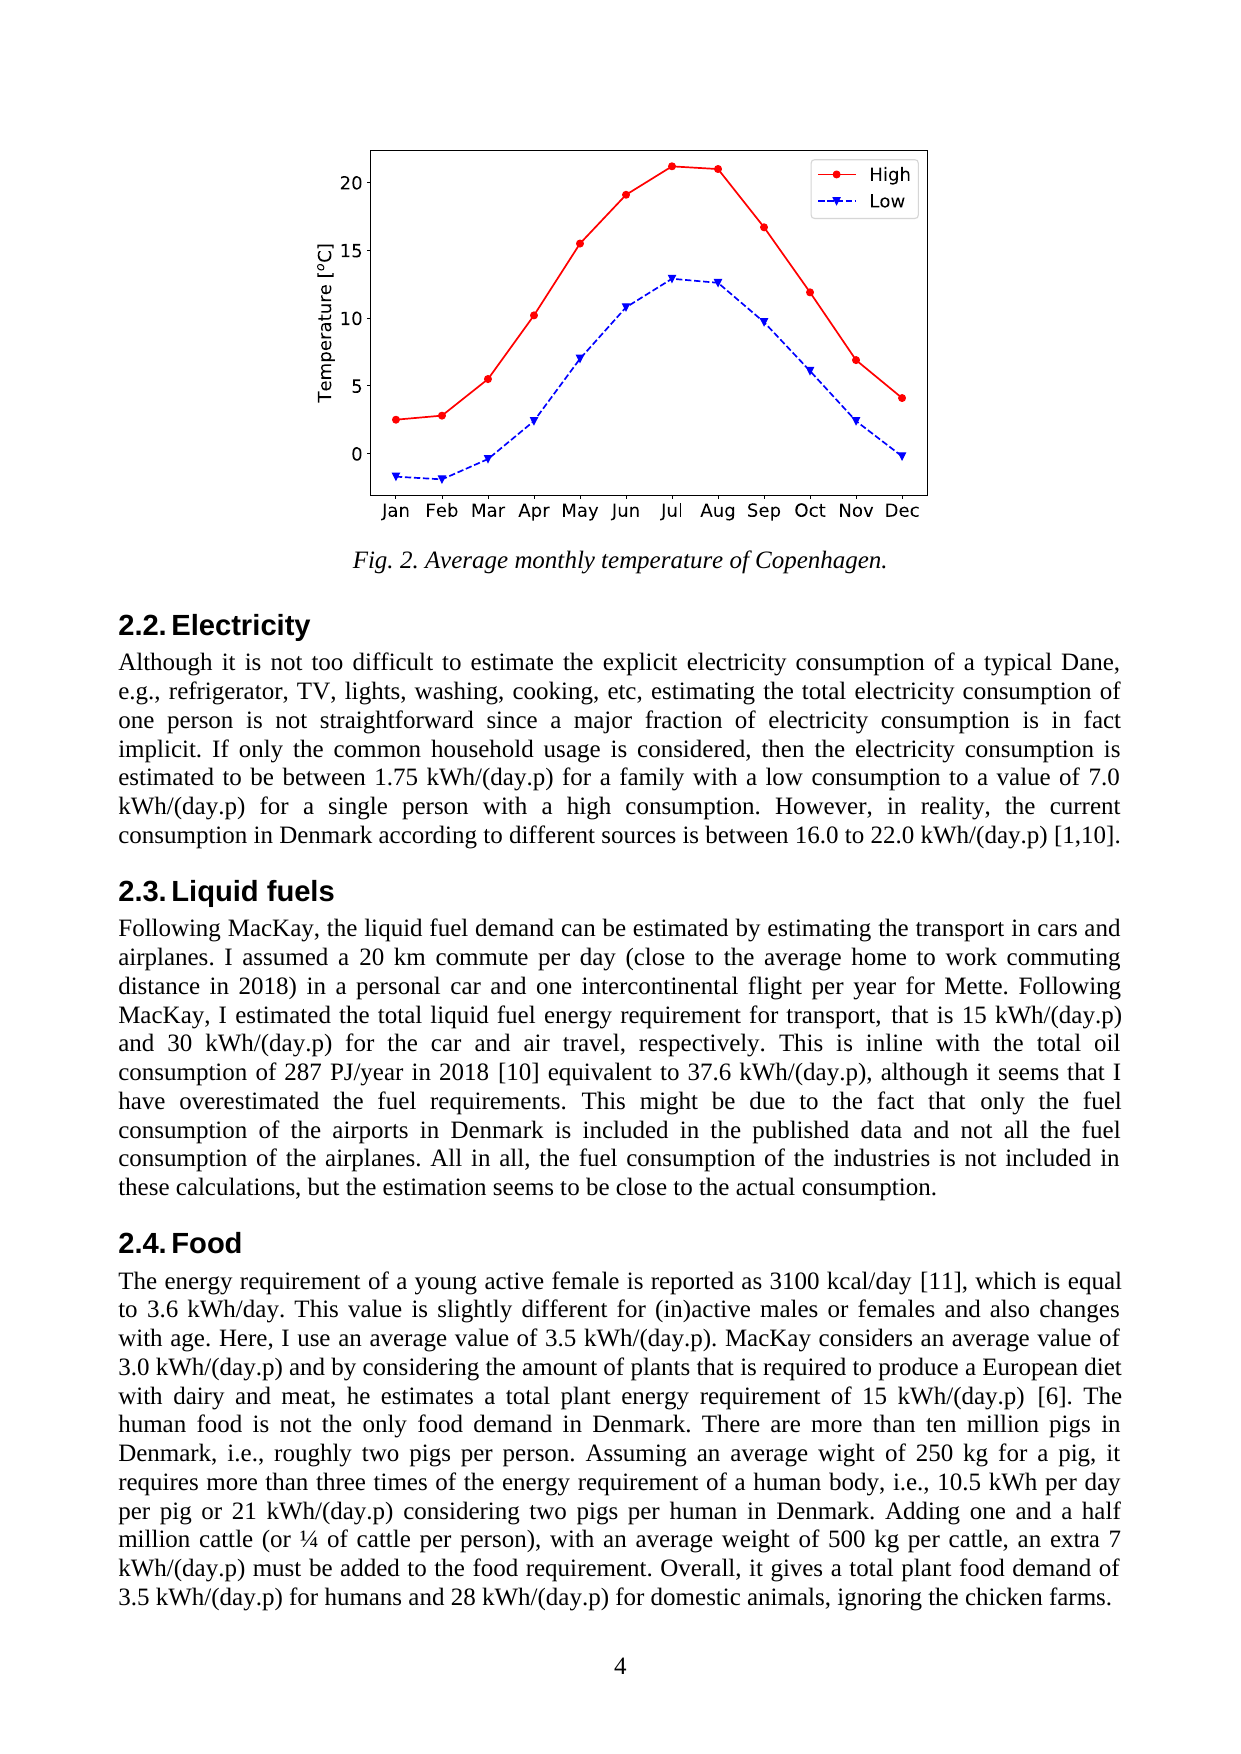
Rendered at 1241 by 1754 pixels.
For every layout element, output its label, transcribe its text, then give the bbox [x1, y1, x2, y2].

subtitle Food [118, 1226, 1122, 1259]
text Fig. 2. Average monthly temperature of Copenhagen. [293, 540, 947, 574]
text Although it is not too difficult to estimate the explicit electricity consumption of a typical Dane, e.g., refrigerator, TV, lights, washing, cooking, etc, estimating the total electricity consumption of one person is not straightforward since a major fraction of electricity consumption is in fact implicit. If only the common household usage is considered, then the electricity consumption is estimated to be between 1.75 kWh/(day.p) for a family with a low consumption to a value of 7.0 kWh/(day.p) for a single person with a high consumption. However, in reality, the current consumption in Denmark according to different sources is between 16.0 to 22.0 kWh/(day.p) [1,10]. [118, 647, 1122, 849]
subtitle Electricity [118, 608, 1122, 641]
subtitle Liquid fuels [118, 874, 1122, 907]
text Following MacKay, the liquid fuel demand can be estimated by estimating the transport in cars and airplanes. I assumed a 20 km commute per day (close to the average home to work commuting distance in 2018) in a personal car and one intercontinental flight per year for Mette. Following MacKay, I estimated the total liquid fuel energy requirement for transport, that is 15 kWh/(day.p) and 30 kWh/(day.p) for the car and air travel, respectively. This is inline with the total oil consumption of 287 PJ/year in 2018 [10] equivalent to 37.6 kWh/(day.p), although it seems that I have overestimated the fuel requirements. This might be due to the fact that only the fuel consumption of the airports in Denmark is included in the published data and not all the fuel consumption of the airplanes. All in all, the fuel consumption of the industries is not included in these calculations, but the estimation seems to be close to the actual consumption. [118, 913, 1122, 1201]
text The energy requirement of a young active female is reported as 3100 kcal/day [11], which is equal to 3.6 kWh/day. This value is slightly different for (in)active males or females and also changes with age. Here, I use an average value of 3.5 kWh/(day.p). MacKay considers an average value of 3.0 kWh/(day.p) and by considering the amount of plants that is required to produce a European diet with dairy and meat, he estimates a total plant energy requirement of 15 kWh/(day.p) [6]. The human food is not the only food demand in Denmark. There are more than ten million pigs in Denmark, i.e., roughly two pigs per person. Assuming an average wight of 250 kg for a pig, it requires more than three times of the energy requirement of a human body, i.e., 10.5 kWh per day per pig or 21 kWh/(day.p) considering two pigs per human in Denmark. Adding one and a half million cattle (or ¼ of cattle per person), with an average weight of 500 kg per cattle, an extra 7 kWh/(day.p) must be added to the food requirement. Overall, it gives a total plant food demand of 3.5 kWh/(day.p) for humans and 28 kWh/(day.p) for domestic animals, ignoring the chicken farms. [118, 1266, 1122, 1611]
